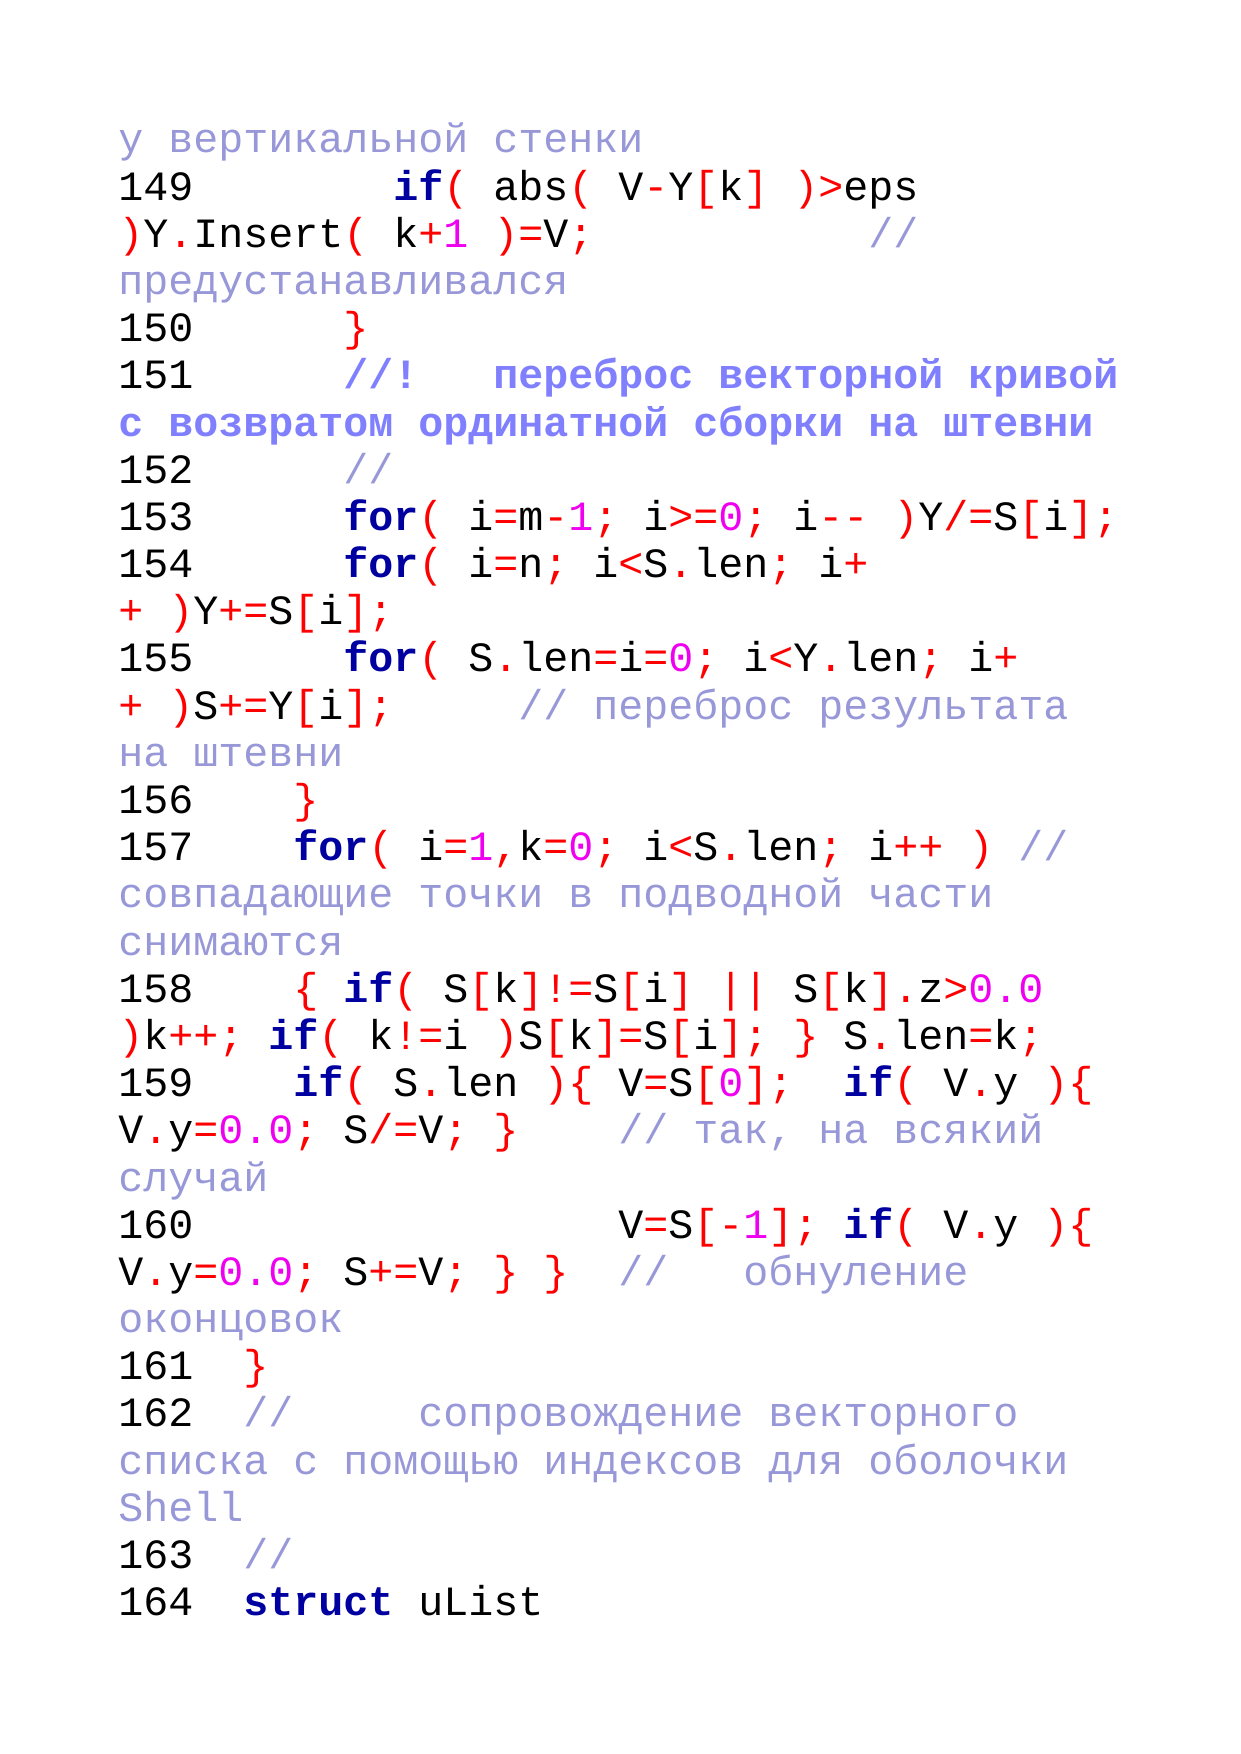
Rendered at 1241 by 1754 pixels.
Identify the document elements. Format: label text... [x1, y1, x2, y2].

subtitle 151 //! переброс векторной кривой с возвратом ординатной сборки на штевни [118, 354, 1122, 448]
subtitle 153 for( i=m-1; i>=0; i-- )Y/=S[i]; [818, 496, 918, 543]
subtitle 164 struct uList [118, 1581, 418, 1628]
subtitle 164 struct uList [543, 1581, 1122, 1628]
subtitle 156 } [118, 779, 1122, 826]
subtitle 161 } [118, 1345, 1122, 1392]
subtitle 150 } [118, 307, 1122, 354]
subtitle 162 // сопровождение векторного списка с помощью индексов для оболочки Shell [118, 1392, 1122, 1534]
subtitle 153 for( i=m-1; i>=0; i-- )Y/=S[i]; [543, 496, 643, 543]
subtitle 153 for( i=m-1; i>=0; i-- )Y/=S[i]; [1018, 496, 1043, 543]
subtitle 148 if( intor( Y[k].y,V.y,Y[k+1].y ) )//равные ординаты у вертикальной стенки [118, 118, 1122, 165]
subtitle 152 // [118, 448, 1122, 496]
subtitle 153 for( i=m-1; i>=0; i-- )Y/=S[i]; [1068, 496, 1122, 543]
subtitle 157 for( i=1,k=0; i<S.len; i++ ) // совпадающие точки в подводной части снимаются [118, 826, 1122, 967]
subtitle 155 for( S.len=i=0; i<Y.len; i++ )S+=Y[i]; // переброс результата на штевни [118, 637, 1122, 779]
subtitle 153 for( i=m-1; i>=0; i-- )Y/=S[i]; [118, 496, 468, 543]
subtitle 158 { if( S[k]!=S[i] || S[k].z>0.0 )k++; if( k!=i )S[k]=S[i]; } S.len=k; [118, 967, 1122, 1062]
subtitle 154 for( i=n; i<S.len; i++ )Y+=S[i]; [118, 543, 1122, 637]
subtitle 160 V=S[-1]; if( V.y ){ V.y=0.0; S+=V; } } // обнуление оконцовок [118, 1203, 1122, 1345]
subtitle 159 if( S.len ){ V=S[0]; if( V.y ){ V.y=0.0; S/=V; } // так, на всякий случай [118, 1062, 1122, 1203]
subtitle 153 for( i=m-1; i>=0; i-- )Y/=S[i]; [493, 496, 518, 543]
subtitle 153 for( i=m-1; i>=0; i-- )Y/=S[i]; [943, 496, 993, 543]
subtitle 163 // [118, 1534, 1122, 1581]
subtitle 149 if( abs( V-Y[k] )>eps )Y.Insert( k+1 )=V; // предустанавливался [118, 165, 1122, 307]
subtitle 153 for( i=m-1; i>=0; i-- )Y/=S[i]; [668, 496, 793, 543]
